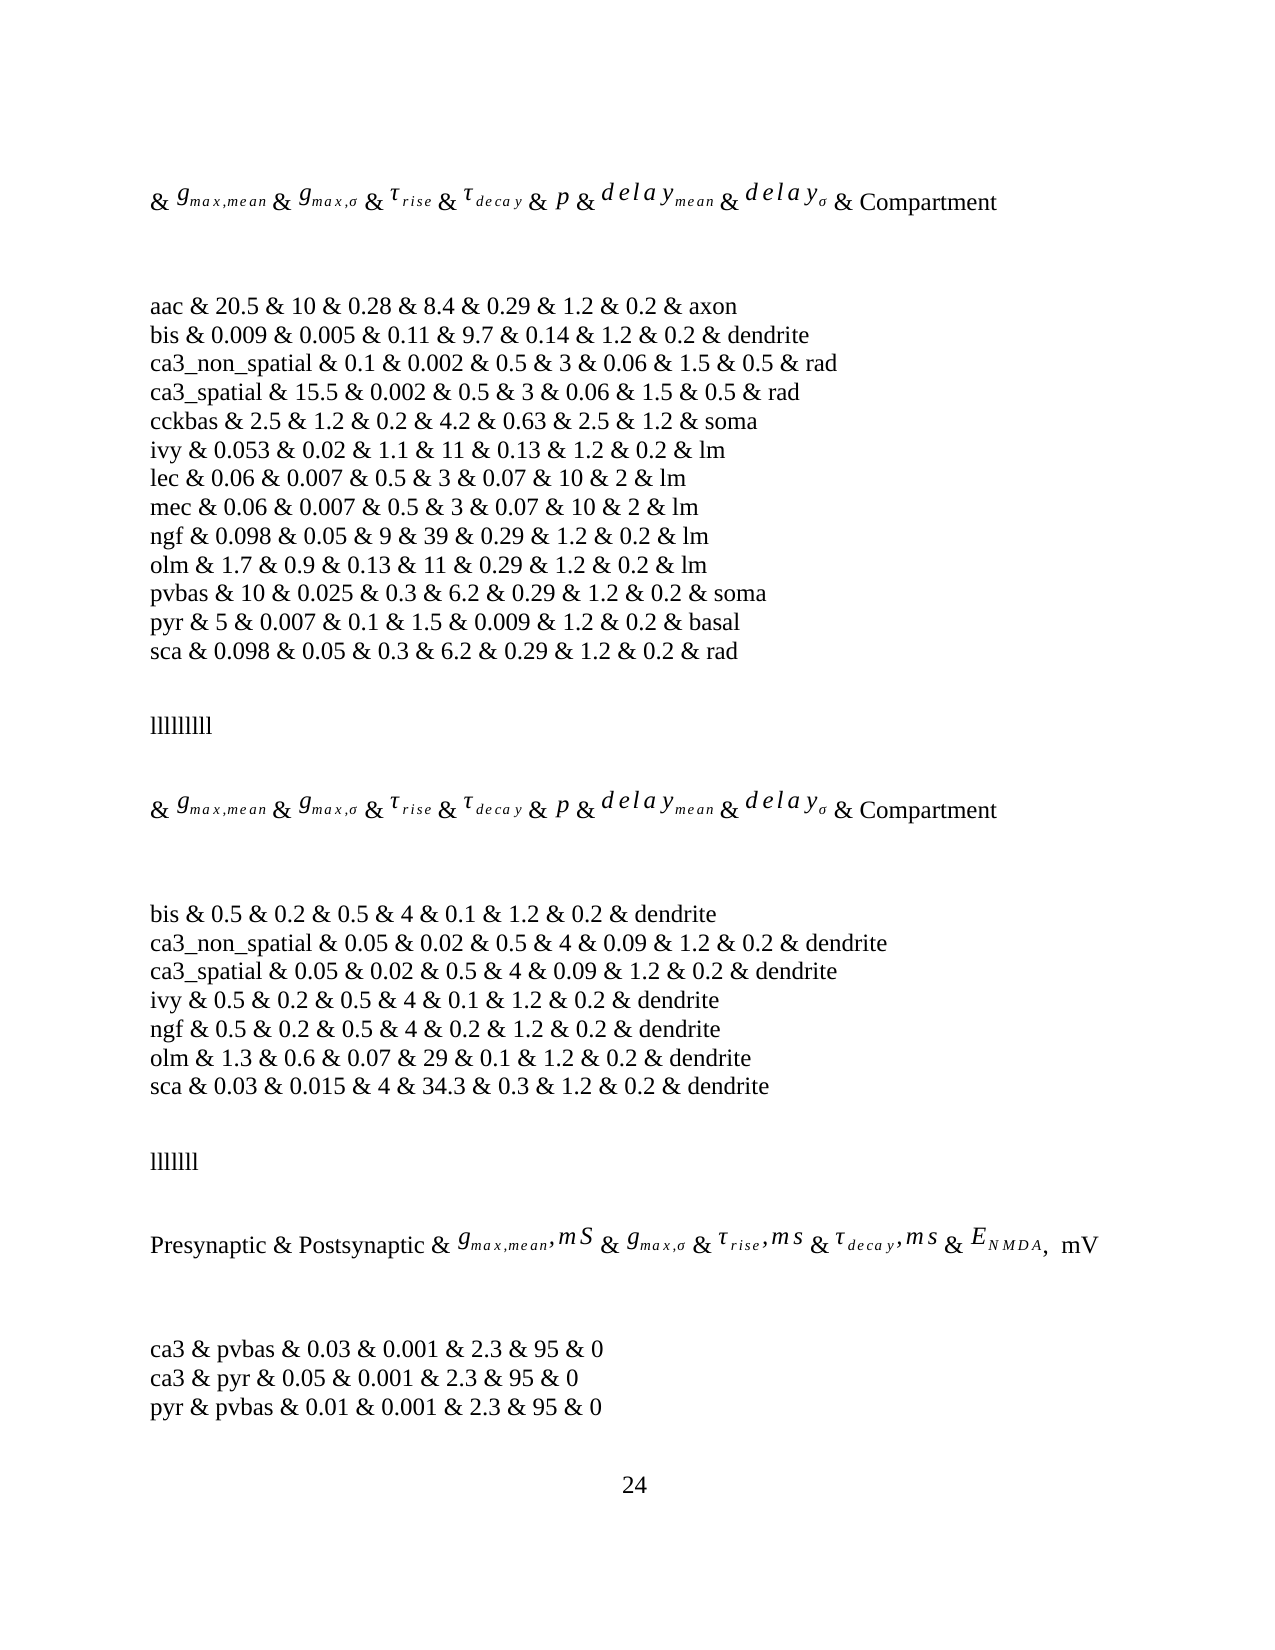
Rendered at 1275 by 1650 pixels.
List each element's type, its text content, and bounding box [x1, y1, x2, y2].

text bis & 0.5 & 0.2 & 0.5 & 4 & 0.1 & 1.2 & 0.2 & dendrite ca3_non_spatial & 0.05 & 0.02 & 0.5 & 4 & 0.09 & 1.2 & 0.2 & dendrite ca3_spatial & 0.05 & 0.02 & 0.5 & 4 & 0.09 & 1.2 & 0.2 & dendrite ivy & 0.5 & 0.2 & 0.5 & 4 & 0.1 & 1.2 & 0.2 & dendrite ngf & 0.5 & 0.2 & 0.5 & 4 & 0.2 & 1.2 & 0.2 & dendrite olm & 1.3 & 0.6 & 0.07 & 29 & 0.1 & 1.2 & 0.2 & dendrite sca & 0.03 & 0.015 & 4 & 34.3 & 0.3 & 1.2 & 0.2 & dendrite [150, 899, 1125, 1129]
text & & & & & & & & Compartment [150, 150, 1125, 273]
text lllllll [150, 1147, 1125, 1176]
text aac & 20.5 & 10 & 0.28 & 8.4 & 0.29 & 1.2 & 0.2 & axon bis & 0.009 & 0.005 & 0.11 & 9.7 & 0.14 & 1.2 & 0.2 & dendrite ca3_non_spatial & 0.1 & 0.002 & 0.5 & 3 & 0.06 & 1.5 & 0.5 & rad ca3_spatial & 15.5 & 0.002 & 0.5 & 3 & 0.06 & 1.5 & 0.5 & rad cckbas & 2.5 & 1.2 & 0.2 & 4.2 & 0.63 & 2.5 & 1.2 & soma ivy & 0.053 & 0.02 & 1.1 & 11 & 0.13 & 1.2 & 0.2 & lm lec & 0.06 & 0.007 & 0.5 & 3 & 0.07 & 10 & 2 & lm mec & 0.06 & 0.007 & 0.5 & 3 & 0.07 & 10 & 2 & lm ngf & 0.098 & 0.05 & 9 & 39 & 0.29 & 1.2 & 0.2 & lm olm & 1.7 & 0.9 & 0.13 & 11 & 0.29 & 1.2 & 0.2 & lm pvbas & 10 & 0.025 & 0.3 & 6.2 & 0.29 & 1.2 & 0.2 & soma pyr & 5 & 0.007 & 0.1 & 1.5 & 0.009 & 1.2 & 0.2 & basal sca & 0.098 & 0.05 & 0.3 & 6.2 & 0.29 & 1.2 & 0.2 & rad [150, 291, 1125, 693]
text & & & & & & & & Compartment [150, 758, 1125, 881]
text Presynaptic & Postsynaptic & & & & & , mV [150, 1193, 1125, 1317]
text lllllllll [150, 711, 1125, 740]
text ca3 & pvbas & 0.03 & 0.001 & 2.3 & 95 & 0 ca3 & pyr & 0.05 & 0.001 & 2.3 & 95 & 0 pyr & pvbas & 0.01 & 0.001 & 2.3 & 95 & 0 [150, 1334, 1125, 1421]
